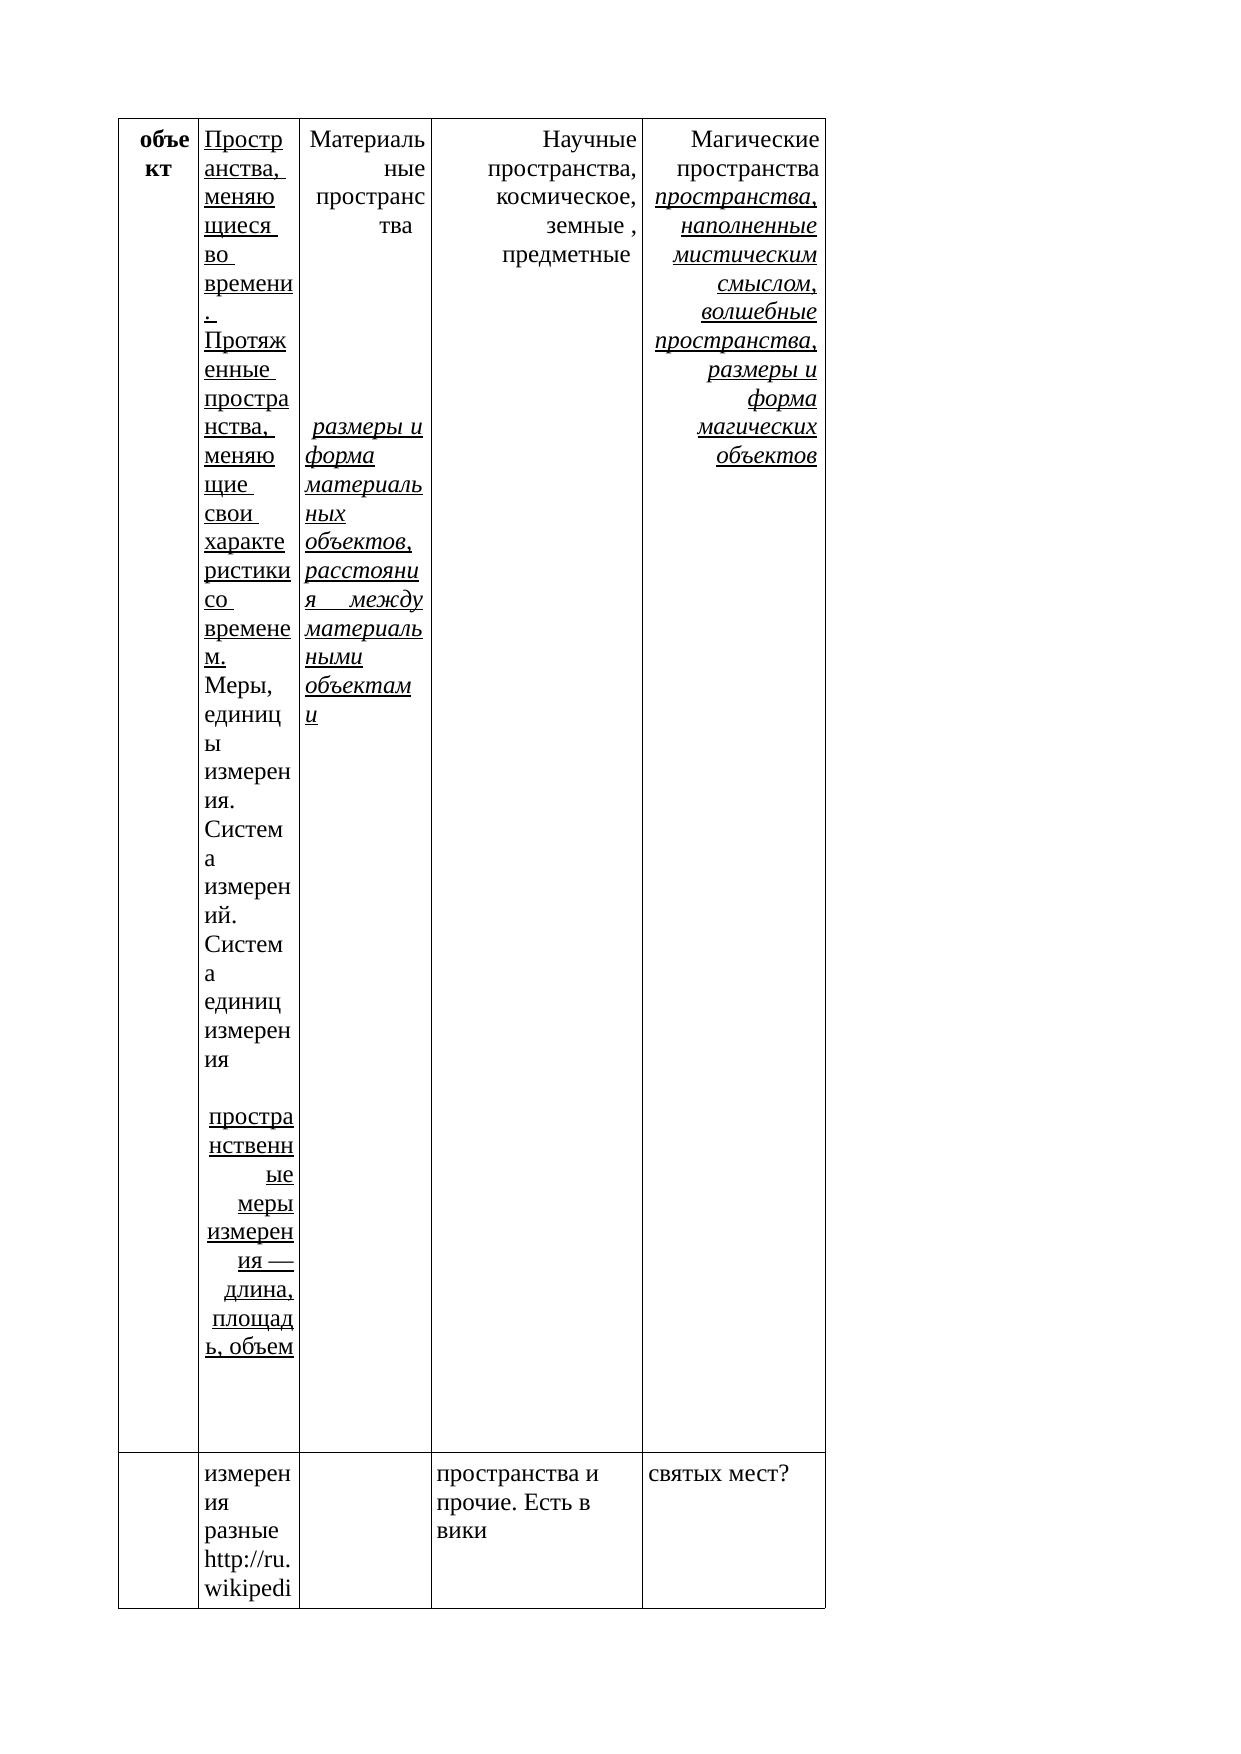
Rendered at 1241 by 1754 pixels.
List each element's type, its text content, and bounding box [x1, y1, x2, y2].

table_cell [119, 1453, 198, 1607]
table_header Магические пространства пространства, наполненные мистическим смыслом, волшебные пространства, размеры и форма магических объектов [643, 119, 825, 1452]
table_header Научные пространства, космическое, земные , предметные [432, 119, 642, 1452]
table_cell пространства и прочие. Есть в вики [432, 1453, 642, 1607]
table_cell святых мест? [643, 1453, 825, 1607]
table_cell [300, 1453, 431, 1607]
table_header Материальные пространства размеры и форма материальных объектов, расстояния между материальными объектами [300, 119, 431, 1452]
table_cell измерения разные http://ru.wikipedi [199, 1453, 299, 1607]
table_header объект [119, 119, 198, 1452]
table_header Пространства, меняющиеся во времени. Протяженные пространства, меняющие свои характеристики со временем. Меры, единицы измерения. Система измерений. Система единиц измерения пространственные меры измерения — длина, площадь, объем [199, 119, 299, 1452]
